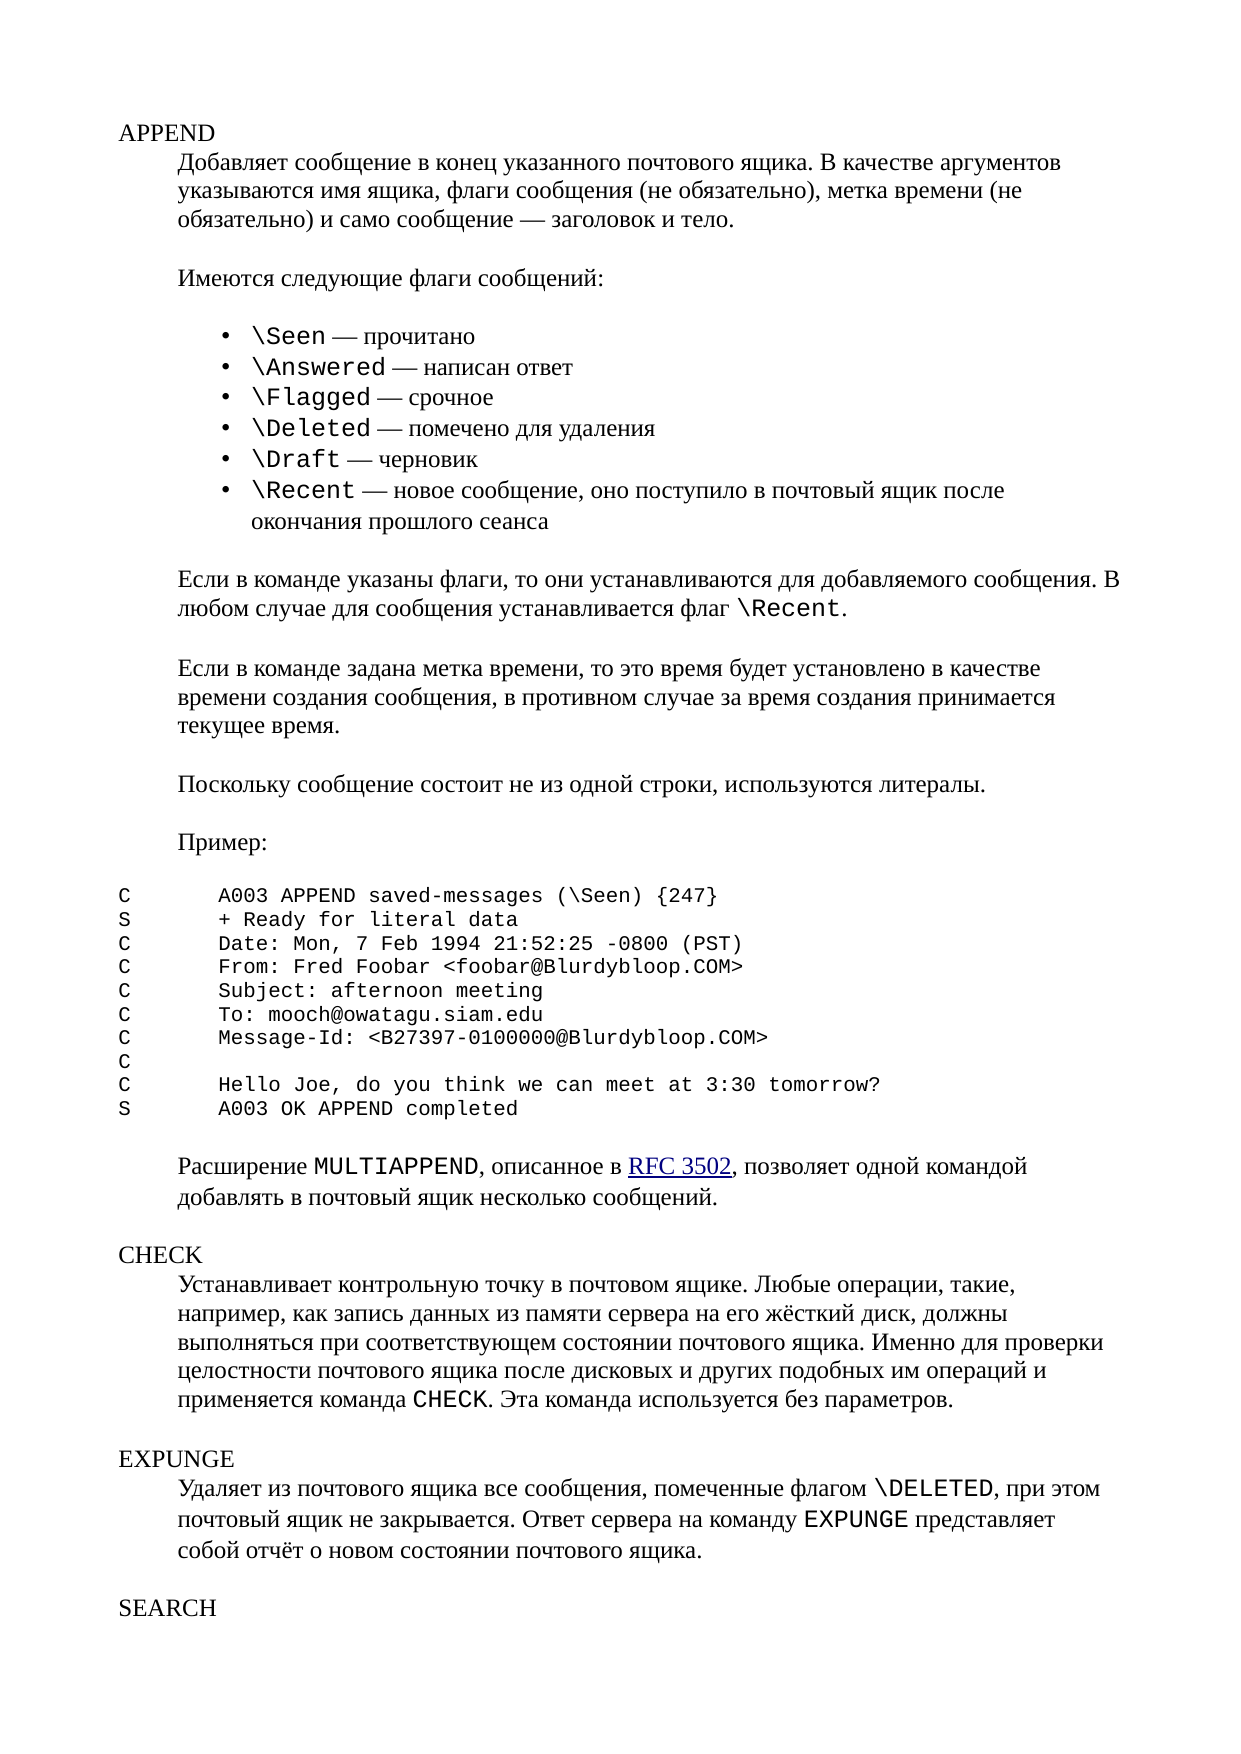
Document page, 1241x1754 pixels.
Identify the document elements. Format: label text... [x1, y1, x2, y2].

text C Hello Joe, do you think we can meet at 3:30 tomorrow? [118, 1074, 1122, 1098]
text C From: Fred Foobar <foobar@Blurdybloop.COM> [118, 956, 1122, 980]
subtitle SEARCH [118, 1593, 1122, 1622]
list \Deleted — помечено для удаления [221, 413, 1122, 444]
list Имеются следующие флаги сообщений: [177, 263, 1122, 291]
text C Subject: afternoon meeting [118, 980, 1122, 1003]
text C To: mooch@owatagu.siam.edu [118, 1003, 1122, 1027]
list Если в команде указаны флаги, то они устанавливаются для добавляемого сообщения. В любом случае для сообщения устанавливается флаг \Recent. [177, 564, 1122, 624]
subtitle APPEND [118, 118, 1122, 147]
text S + Ready for literal data [118, 909, 1122, 933]
subtitle EXPUNGE [118, 1444, 1122, 1473]
text C [118, 1051, 1122, 1074]
list \Answered — написан ответ [221, 352, 1122, 382]
text S A003 OK APPEND completed [118, 1098, 1122, 1122]
list Расширение MULTIAPPEND, описанное в RFC 3502, позволяет одной командой добавлять в почтовый ящик несколько сообщений. [177, 1151, 1122, 1211]
list \Seen — прочитано [221, 321, 1122, 352]
list Добавляет сообщение в конец указанного почтового ящика. В качестве аргументов указываются имя ящика, флаги сообщения (не обязательно), метка времени (не обязательно) и само сообщение — заголовок и тело. [177, 147, 1122, 233]
text C A003 APPEND saved-messages (\Seen) {247} [118, 885, 1122, 909]
list \Recent — новое сообщение, оно поступило в почтовый ящик после окончания прошлого сеанса [221, 475, 1122, 534]
list Если в команде задана метка времени, то это время будет установлено в качестве времени создания сообщения, в противном случае за время создания принимается текущее время. [177, 653, 1122, 739]
subtitle CHECK [118, 1240, 1122, 1269]
text C Date: Mon, 7 Feb 1994 21:52:25 -0800 (PST) [118, 933, 1122, 956]
text C Message-Id: <B27397-0100000@Blurdybloop.COM> [118, 1027, 1122, 1051]
list \Draft — черновик [221, 444, 1122, 475]
list \Flagged — срочное [221, 382, 1122, 413]
list Устанавливает контрольную точку в почтовом ящике. Любые операции, такие, например, как запись данных из памяти сервера на его жёсткий диск, должны выполняться при соответствующем состоянии почтового ящика. Именно для проверки целостности почтового ящика после дисковых и других подобных им операций и применяется команда CHECK. Эта команда используется без параметров. [177, 1269, 1122, 1415]
list Удаляет из почтового ящика все сообщения, помеченные флагом \DELETED, при этом почтовый ящик не закрывается. Ответ сервера на команду EXPUNGE представляет собой отчёт о новом состоянии почтового ящика. [177, 1473, 1122, 1563]
list Поскольку сообщение состоит не из одной строки, используются литералы. [177, 769, 1122, 798]
list Пример: [177, 827, 1122, 856]
